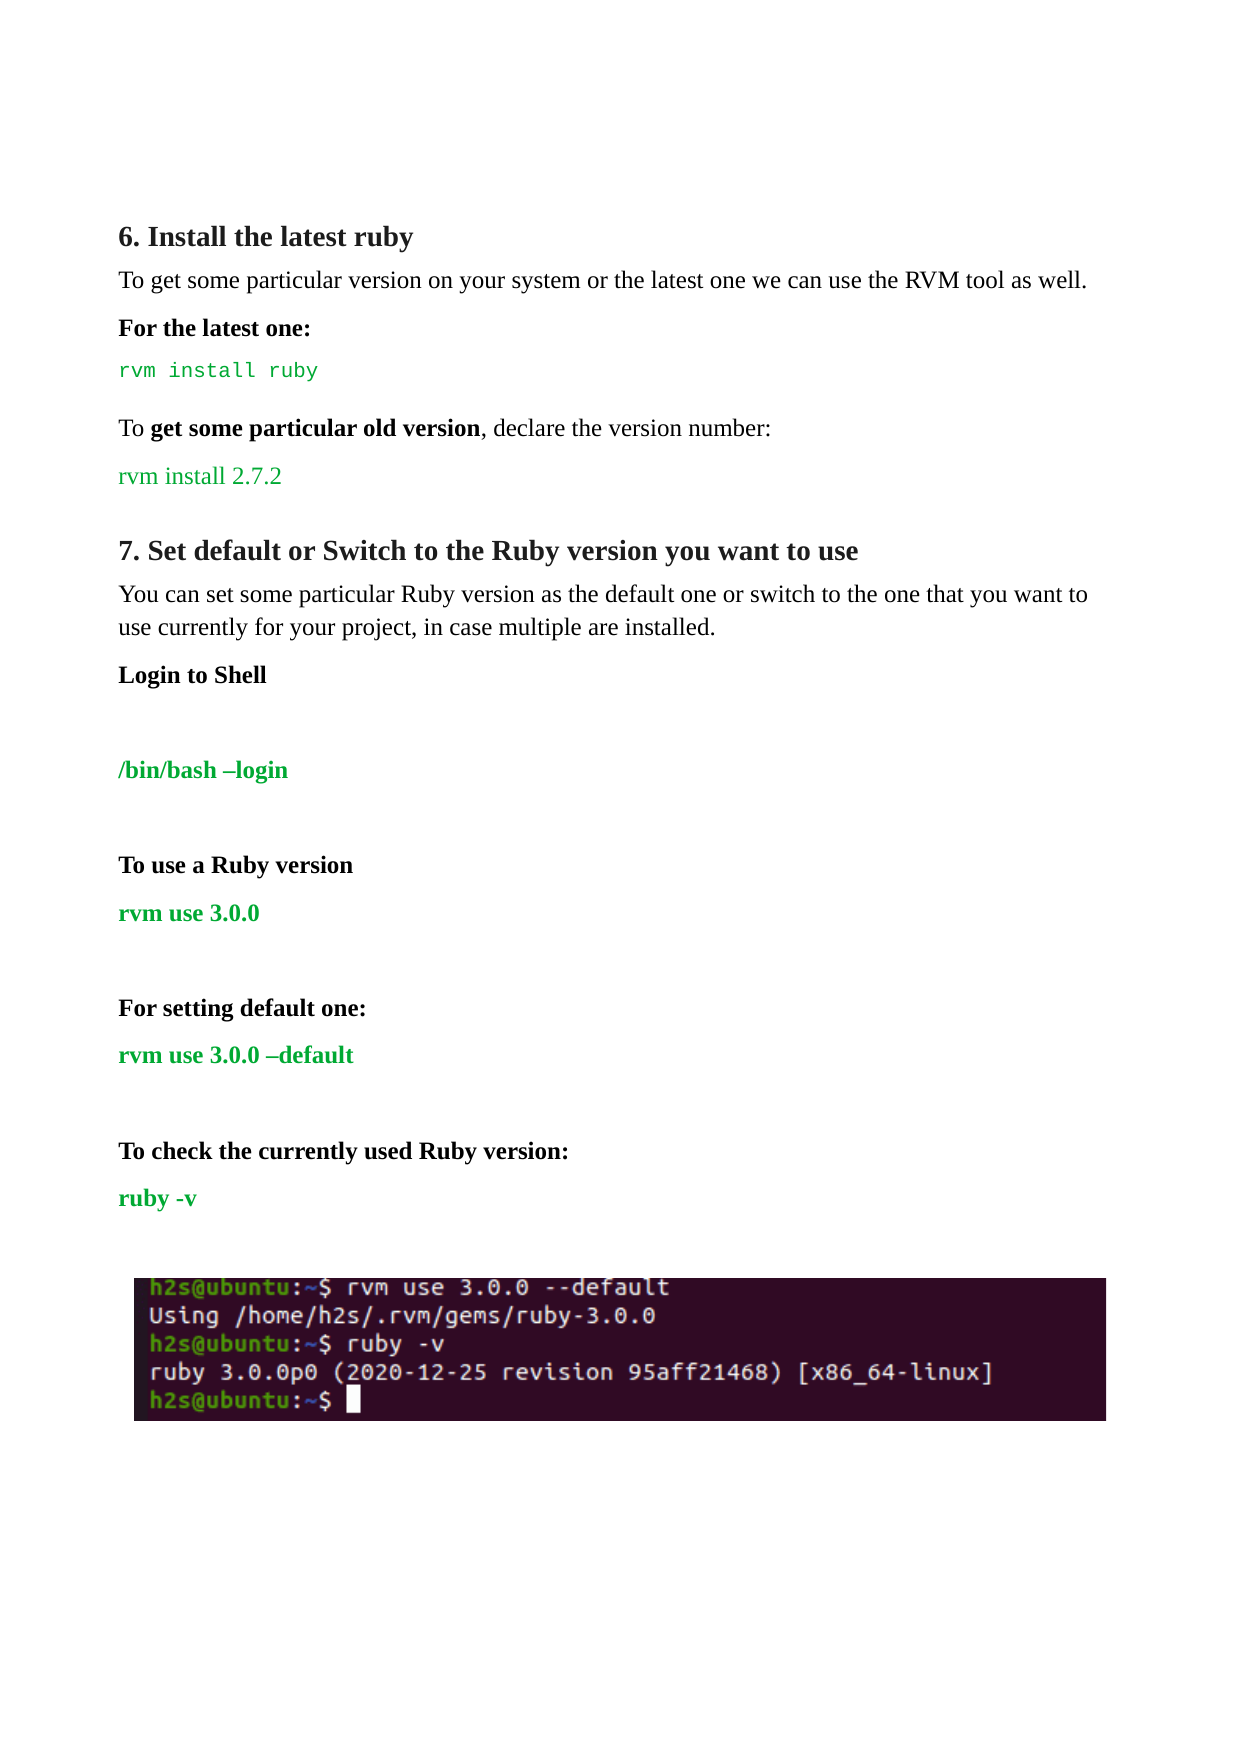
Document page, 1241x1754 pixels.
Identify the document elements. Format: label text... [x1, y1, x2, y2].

text To use a Ruby version [118, 850, 1122, 879]
text rvm use 3.0.0 [118, 898, 1122, 926]
picture [134, 1278, 1107, 1421]
text /bin/bash –login [118, 755, 1122, 784]
text rvm install 2.7.2 [118, 461, 1122, 490]
text For setting default one: [118, 993, 1122, 1022]
text To check the currently used Ruby version: [118, 1136, 1122, 1164]
subtitle 7. Set default or Switch to the Ruby version you want to use [118, 533, 1122, 567]
text rvm install ruby [118, 360, 1122, 384]
text To get some particular old version, declare the version number: [118, 413, 1122, 442]
text rvm use 3.0.0 –default [118, 1041, 1122, 1069]
text For the latest one: [118, 313, 1122, 341]
text Login to Shell [118, 660, 1122, 688]
text ruby -v [118, 1183, 1122, 1212]
subtitle 6. Install the latest ruby [118, 219, 1122, 252]
text To get some particular version on your system or the latest one we can use the RVM tool as well. [118, 265, 1122, 294]
text You can set some particular Ruby version as the default one or switch to the one that you want to use currently for your project, in case multiple are installed. [118, 579, 1122, 641]
